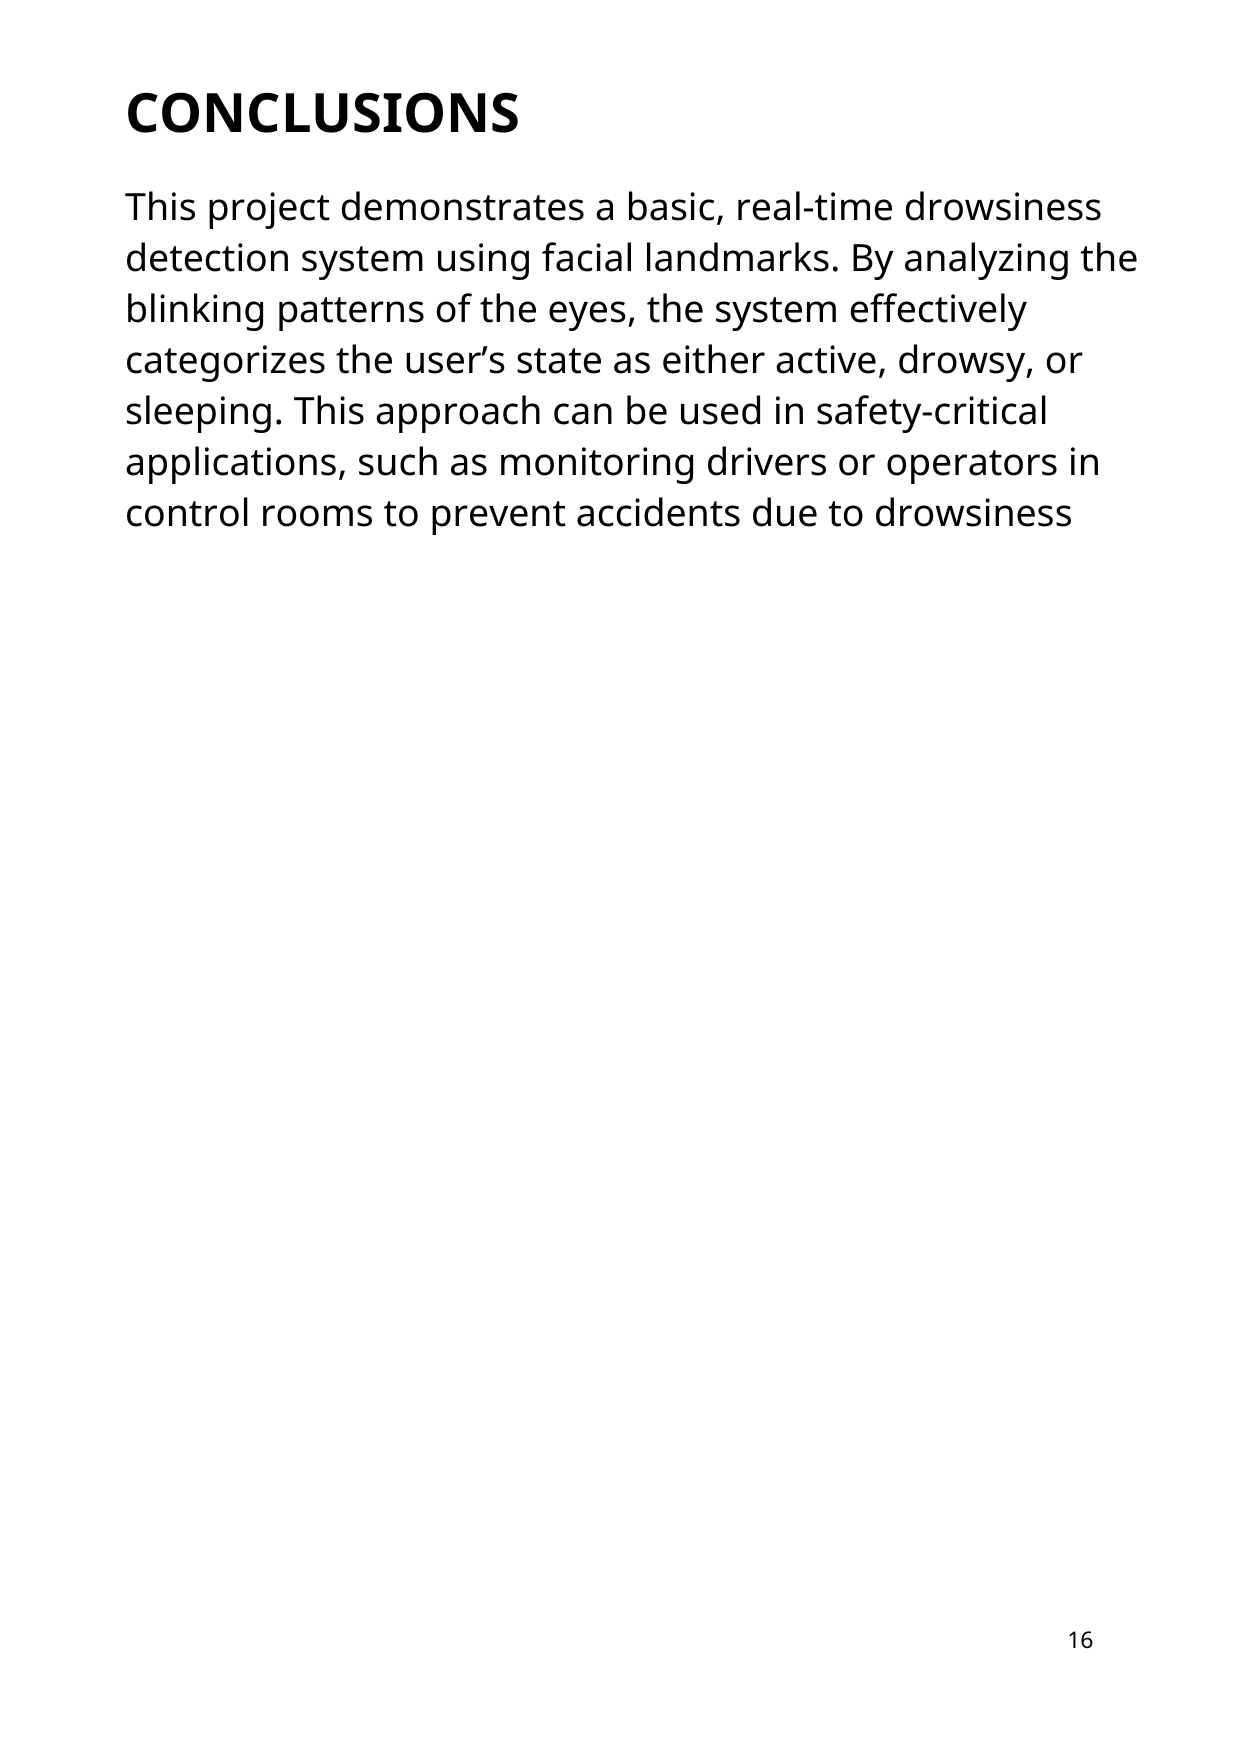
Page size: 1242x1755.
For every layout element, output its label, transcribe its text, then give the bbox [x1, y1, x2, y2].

text CONCLUSIONS [125, 75, 1148, 149]
text This project demonstrates a basic, real-time drowsiness detection system using facial landmarks. By analyzing the blinking patterns of the eyes, the system effectively categorizes the user’s state as either active, drowsy, or sleeping. This approach can be used in safety-critical applications, such as monitoring drivers or operators in control rooms to prevent accidents due to drowsiness [125, 180, 1148, 537]
